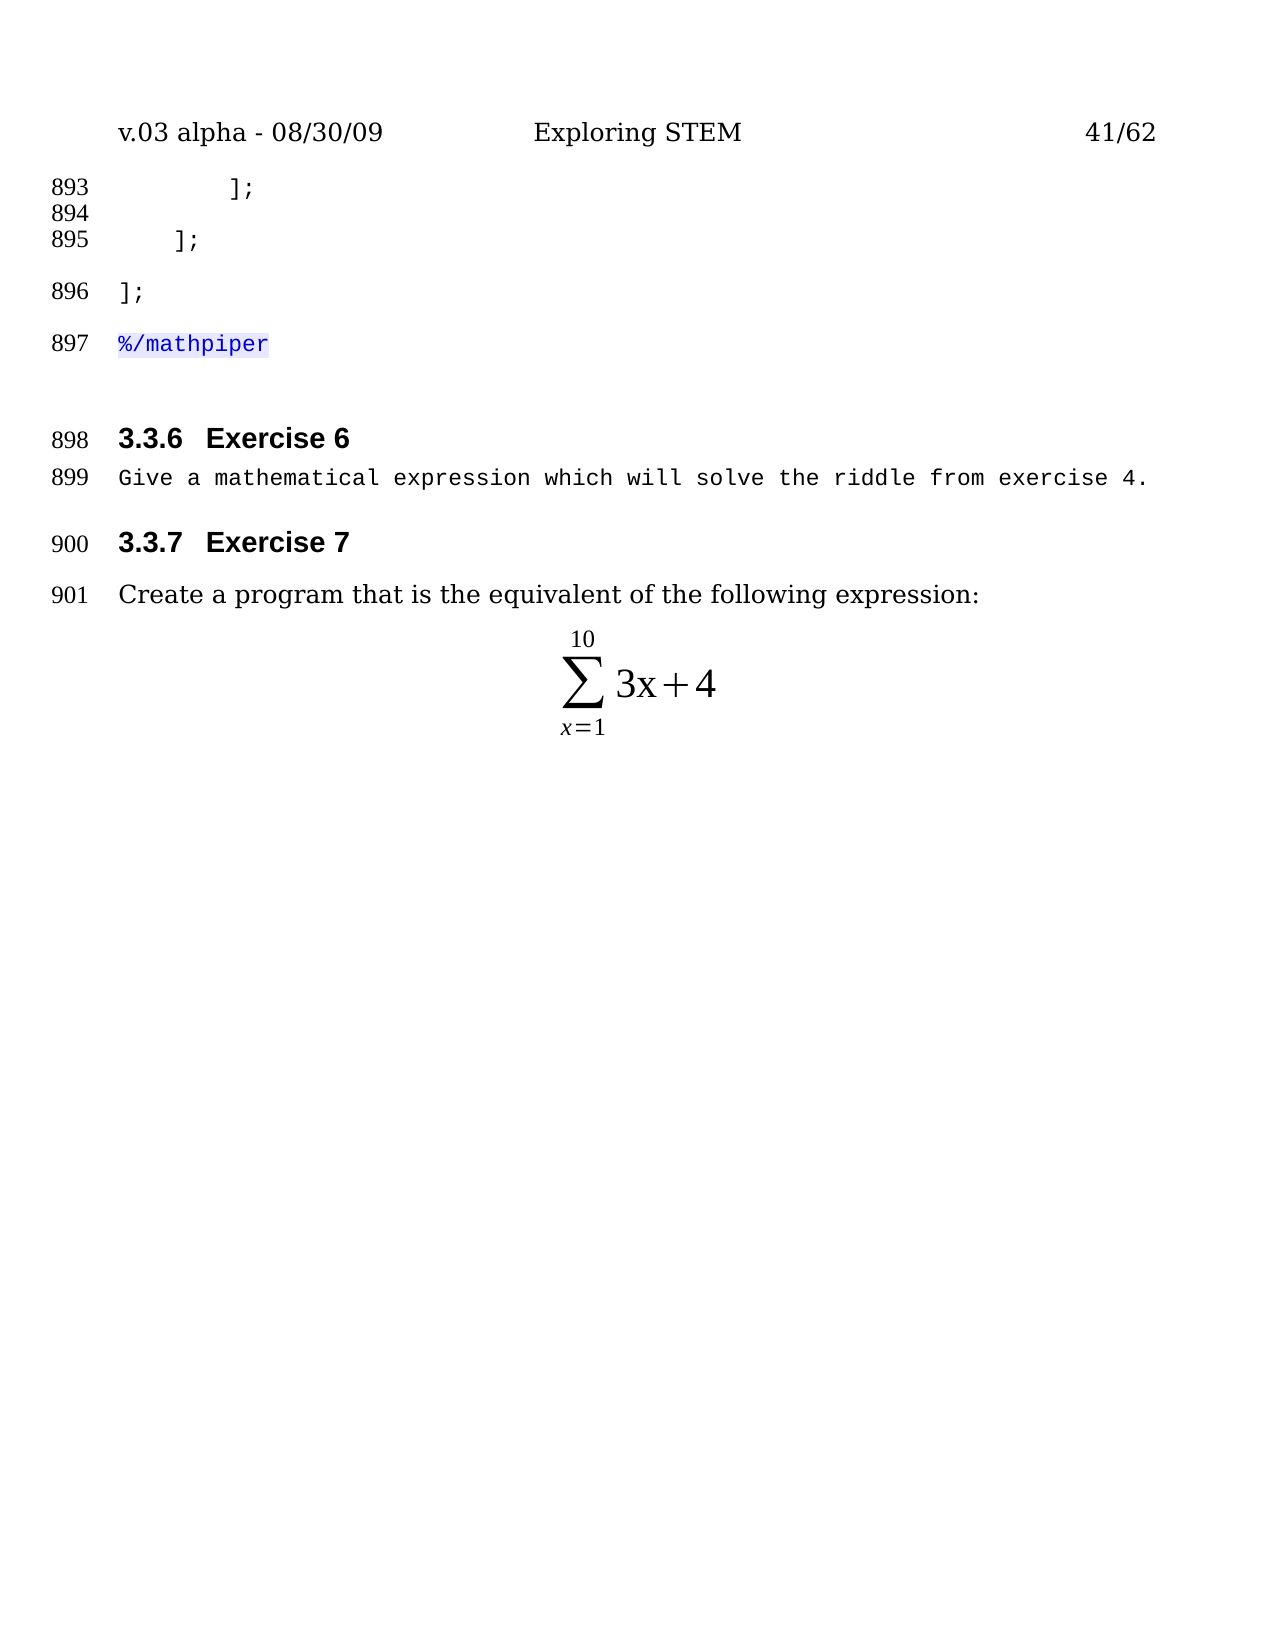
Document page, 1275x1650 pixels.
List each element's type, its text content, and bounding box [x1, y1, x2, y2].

text Create a program that is the equivalent of the following expression: [118, 580, 1157, 609]
text ]; [118, 229, 1157, 254]
subtitle Exercise 7 [118, 525, 1157, 559]
subtitle Exercise 6 [118, 421, 1157, 454]
text ]; [118, 281, 1157, 306]
text ]; [118, 177, 1157, 203]
text Give a mathematical expression which will solve the riddle from exercise 4. [118, 466, 1157, 492]
text %/mathpiper [118, 332, 1157, 358]
